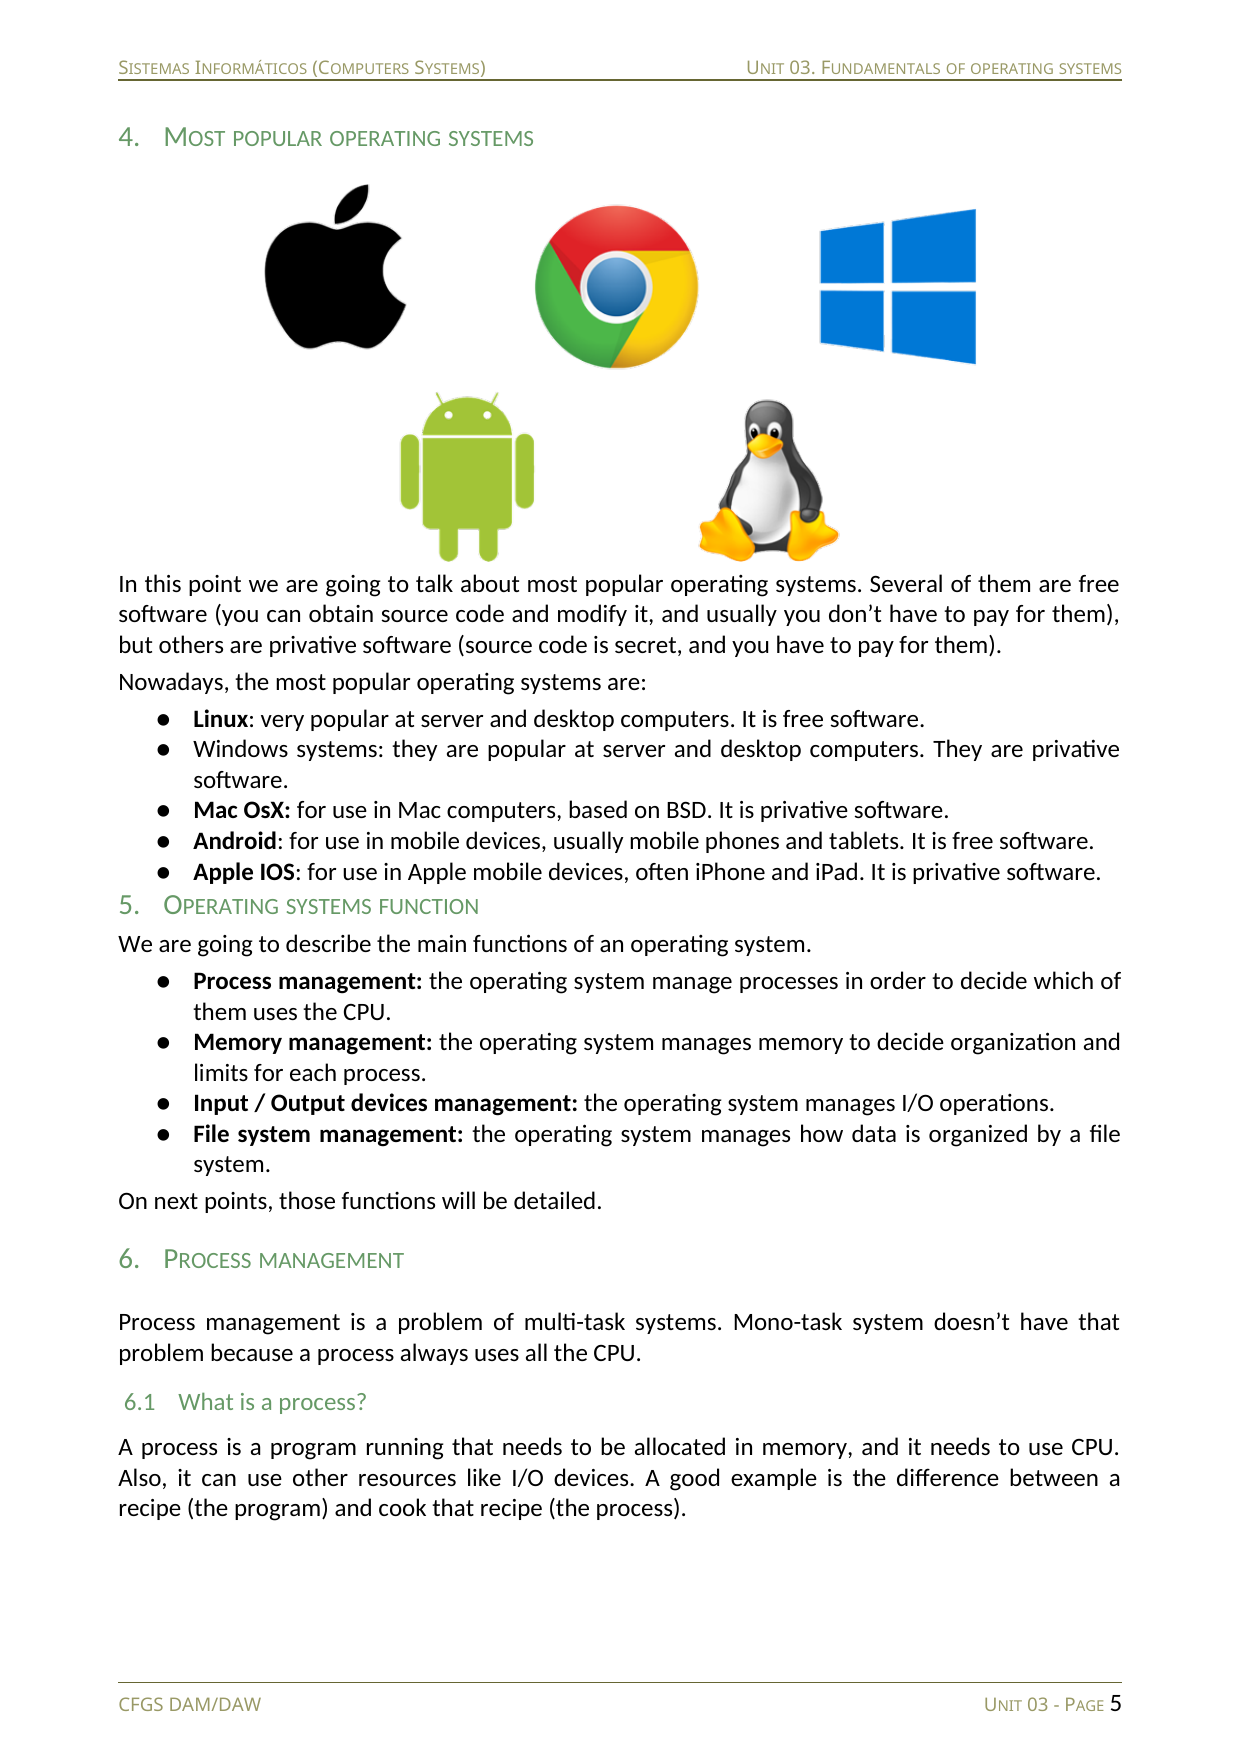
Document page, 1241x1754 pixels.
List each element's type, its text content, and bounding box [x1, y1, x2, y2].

text On next points, those functions will be detailed. [118, 1185, 1122, 1216]
text Process management is a problem of multi-task systems. Mono-task system doesn’t have that problem because a process always uses all the CPU. [118, 1306, 1122, 1367]
list Apple IOS: for use in Apple mobile devices, often iPhone and iPad. It is privative software. [156, 856, 1122, 886]
text In this point we are going to talk about most popular operating systems. Several of them are free software (you can obtain source code and modify it, and usually you don’t have to pay for them), but others are privative software (source code is secret, and you have to pay for them). [118, 568, 1122, 659]
subtitle Operating systems function [118, 886, 1122, 922]
subtitle Most popular operating systems [118, 118, 1122, 154]
subtitle Process management [118, 1241, 1122, 1276]
list File system management: the operating system manages how data is organized by a file system. [156, 1118, 1122, 1179]
list Process management: the operating system manage processes in order to decide which of them uses the CPU. [156, 965, 1122, 1026]
list Windows systems: they are popular at server and desktop computers. They are privative software. [156, 733, 1122, 794]
list Mac OsX: for use in Mac computers, based on BSD. It is privative software. [156, 794, 1122, 825]
list Input / Output devices management: the operating system manages I/O operations. [156, 1087, 1122, 1118]
text We are going to describe the main functions of an operating system. [118, 928, 1122, 959]
list Android: for use in mobile devices, usually mobile phones and tablets. It is free software. [156, 825, 1122, 856]
text Nowadays, the most popular operating systems are: [118, 666, 1122, 697]
subtitle What is a process? [118, 1386, 1122, 1417]
list Linux: very popular at server and desktop computers. It is free software. [156, 703, 1122, 733]
text A process is a program running that needs to be allocated in memory, and it needs to use CPU. Also, it can use other resources like I/O devices. A good example is the difference between a recipe (the program) and cook that recipe (the process). [118, 1432, 1122, 1523]
picture [263, 183, 977, 562]
list Memory management: the operating system manages memory to decide organization and limits for each process. [156, 1026, 1122, 1087]
